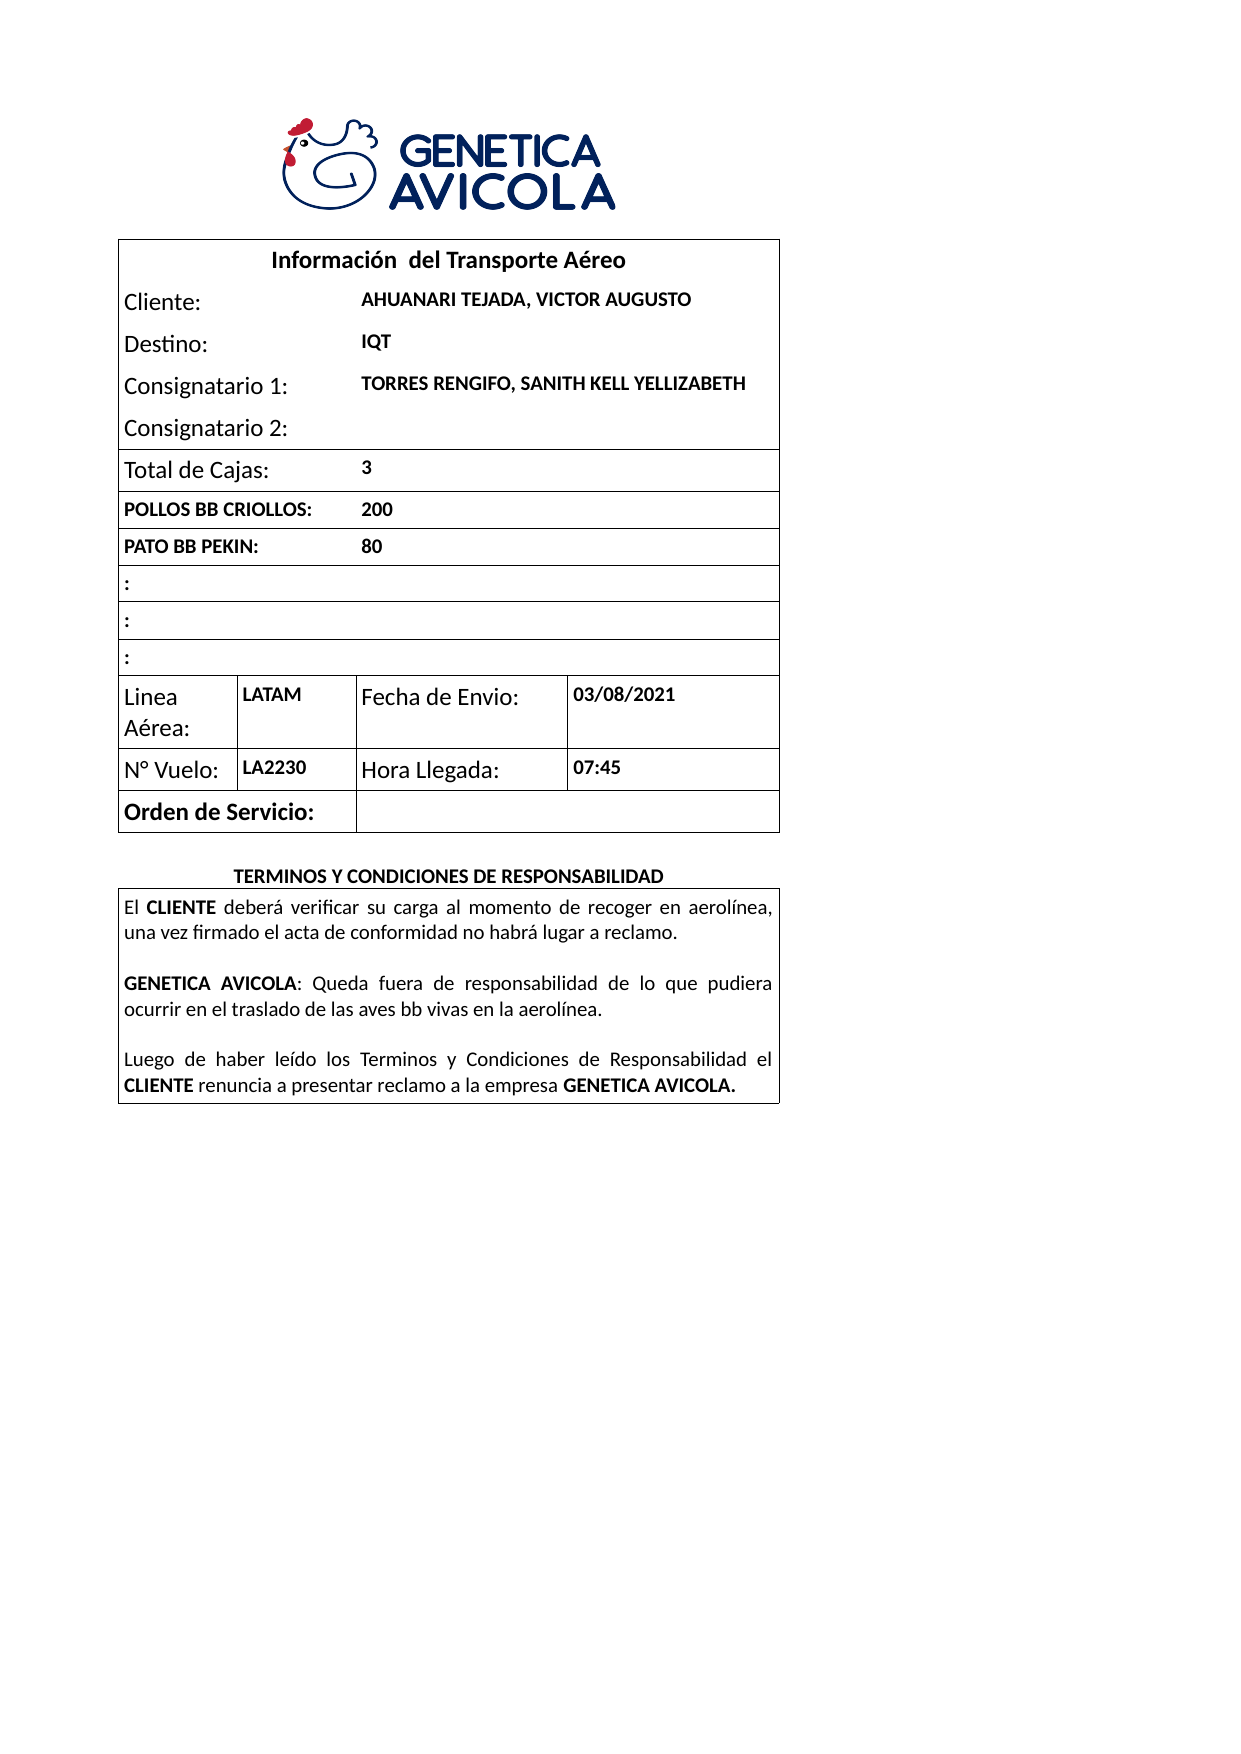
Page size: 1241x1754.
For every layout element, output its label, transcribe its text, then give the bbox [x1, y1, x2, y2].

table_cell POLLOS BB CRIOLLOS: [119, 492, 356, 527]
table_cell [357, 791, 779, 832]
table_cell Fecha de Envio: [357, 676, 567, 748]
table_cell Cliente: [119, 281, 356, 322]
table_cell Orden de Servicio: [119, 791, 356, 832]
table_cell Consignatario 1: [119, 365, 356, 406]
table_cell 03/08/2021 [568, 676, 779, 748]
table_cell LA2230 [238, 749, 356, 790]
picture [282, 118, 616, 210]
table_cell 3 [356, 450, 779, 491]
table_cell LATAM [238, 676, 356, 748]
table_cell 80 [356, 529, 779, 564]
table_cell [356, 640, 779, 675]
table_cell IQT [356, 323, 779, 364]
table_cell 07:45 [568, 749, 779, 790]
table_cell AHUANARI TEJADA, VICTOR AUGUSTO [356, 281, 779, 322]
table_cell Linea Aérea: [119, 676, 237, 748]
table_cell El CLIENTE deberá verificar su carga al momento de recoger en aerolínea, una vez firmado el acta de conformidad no habrá lugar a reclamo. GENETICA AVICOLA: Queda fuera de responsabilidad de lo que pudiera ocurrir en el traslado de las aves bb vivas en la aerolínea. Luego de haber leído los Terminos y Condiciones de Responsabilidad el CLIENTE renuncia a presentar reclamo a la empresa GENETICA AVICOLA. [119, 889, 779, 1103]
table_cell Consignatario 2: [119, 406, 356, 448]
table_cell N° Vuelo: [119, 749, 237, 790]
table_cell : [119, 566, 356, 601]
table_cell TERMINOS Y CONDICIONES DE RESPONSABILIDAD [118, 833, 779, 888]
table_cell Total de Cajas: [119, 450, 356, 491]
table_cell PATO BB PEKIN: [119, 529, 356, 564]
table_cell TORRES RENGIFO, SANITH KELL YELLIZABETH [356, 365, 779, 406]
table_cell Hora Llegada: [357, 749, 567, 790]
table_cell [356, 566, 779, 601]
table_cell 200 [356, 492, 779, 527]
table_cell Destino: [119, 323, 356, 364]
table_cell [356, 602, 779, 638]
table_cell : [119, 602, 356, 638]
table_cell [356, 406, 779, 448]
table_cell : [119, 640, 356, 675]
table_header Información del Transporte Aéreo [119, 240, 779, 281]
